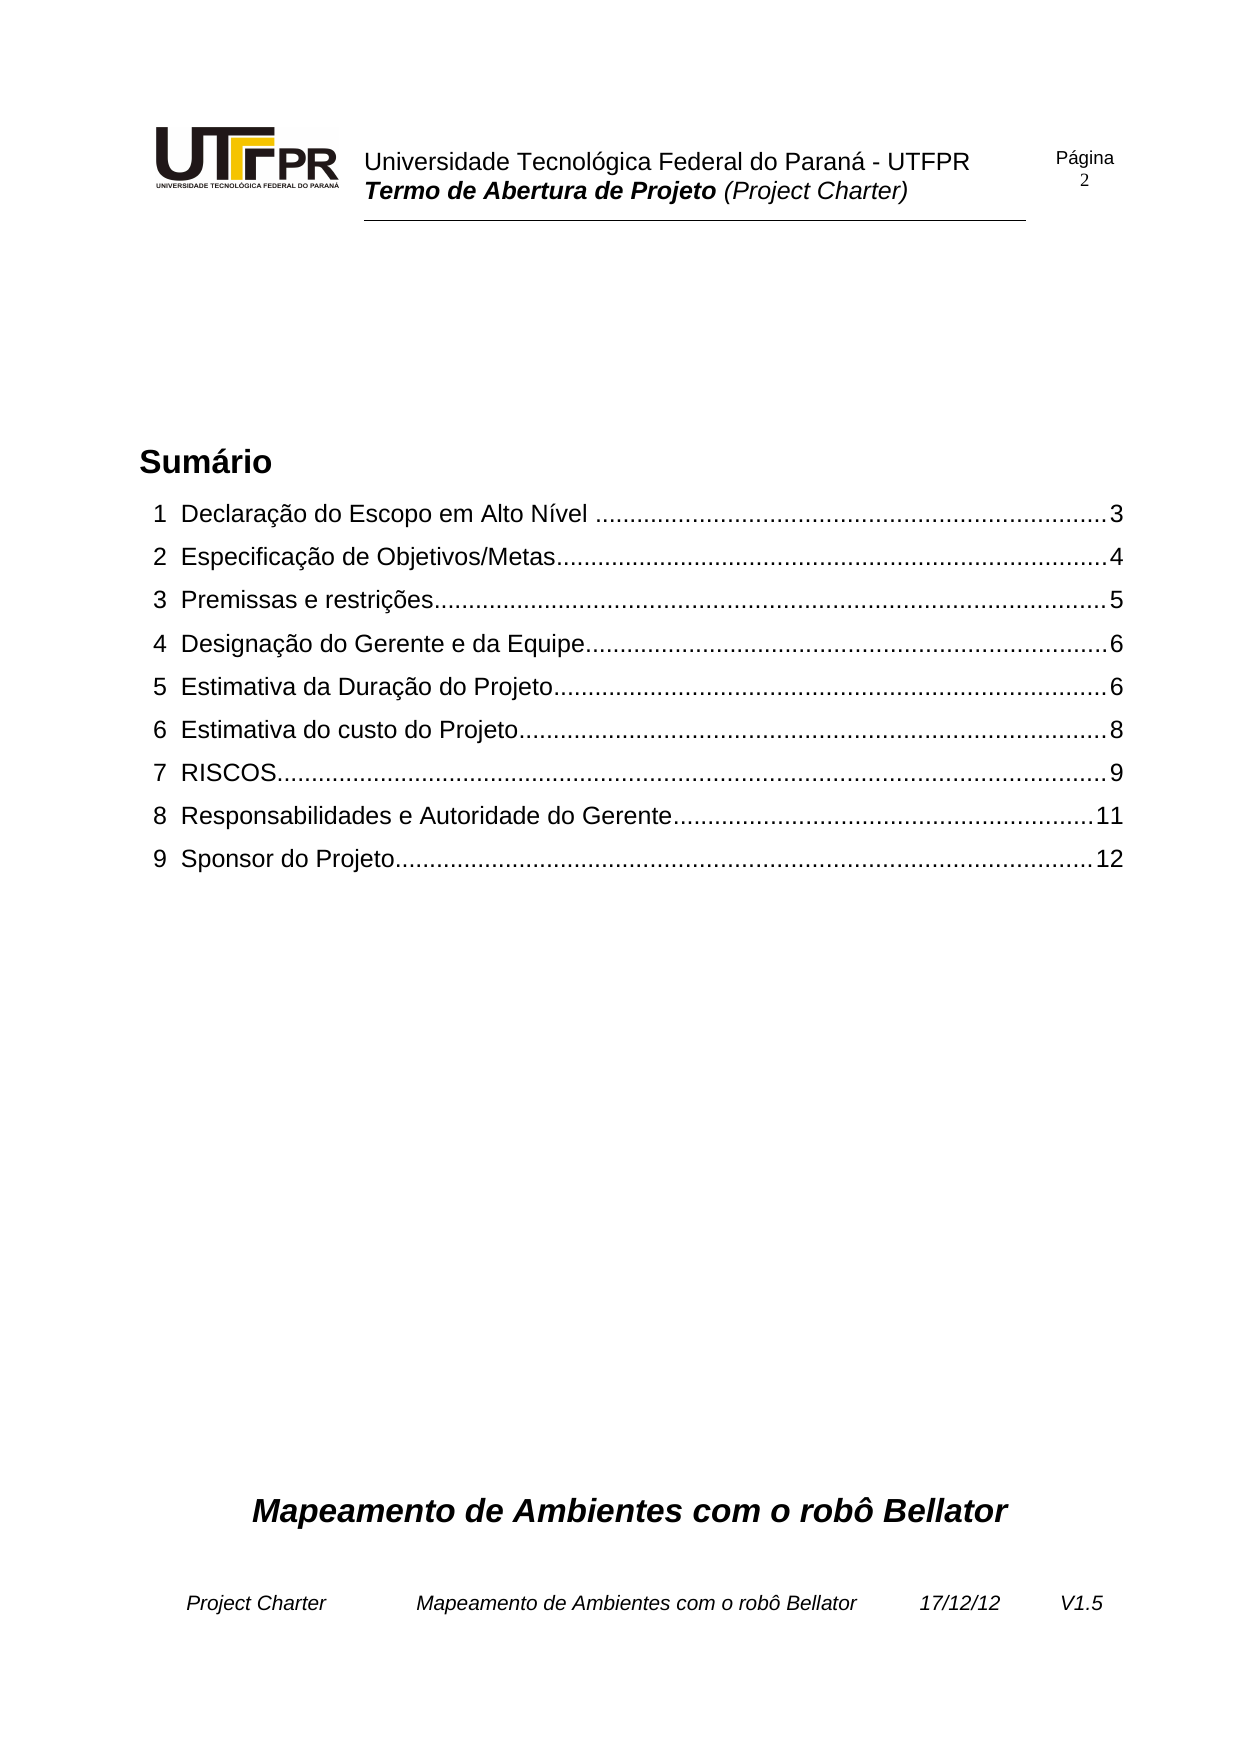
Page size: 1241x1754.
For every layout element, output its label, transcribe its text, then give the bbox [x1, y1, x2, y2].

text 3 Premissas e restrições 5 [139, 586, 1123, 614]
text 6 Estimativa do custo do Projeto 8 [139, 715, 1123, 744]
text 9 Sponsor do Projeto 12 [139, 844, 1123, 873]
picture [155, 127, 339, 189]
text 7 RISCOS 9 [139, 758, 1123, 787]
text 4 Designação do Gerente e da Equipe 6 [139, 629, 1123, 657]
text Mapeamento de Ambientes com o robô Bellator [138, 1491, 1123, 1529]
text Sumário [139, 442, 1123, 480]
text 5 Estimativa da Duração do Projeto 6 [139, 672, 1123, 701]
text 2 Especificação de Objetivos/Metas 4 [139, 542, 1123, 571]
text 1 Declaração do Escopo em Alto Nível 3 [139, 499, 1123, 528]
text 8 Responsabilidades e Autoridade do Gerente 11 [139, 801, 1123, 830]
